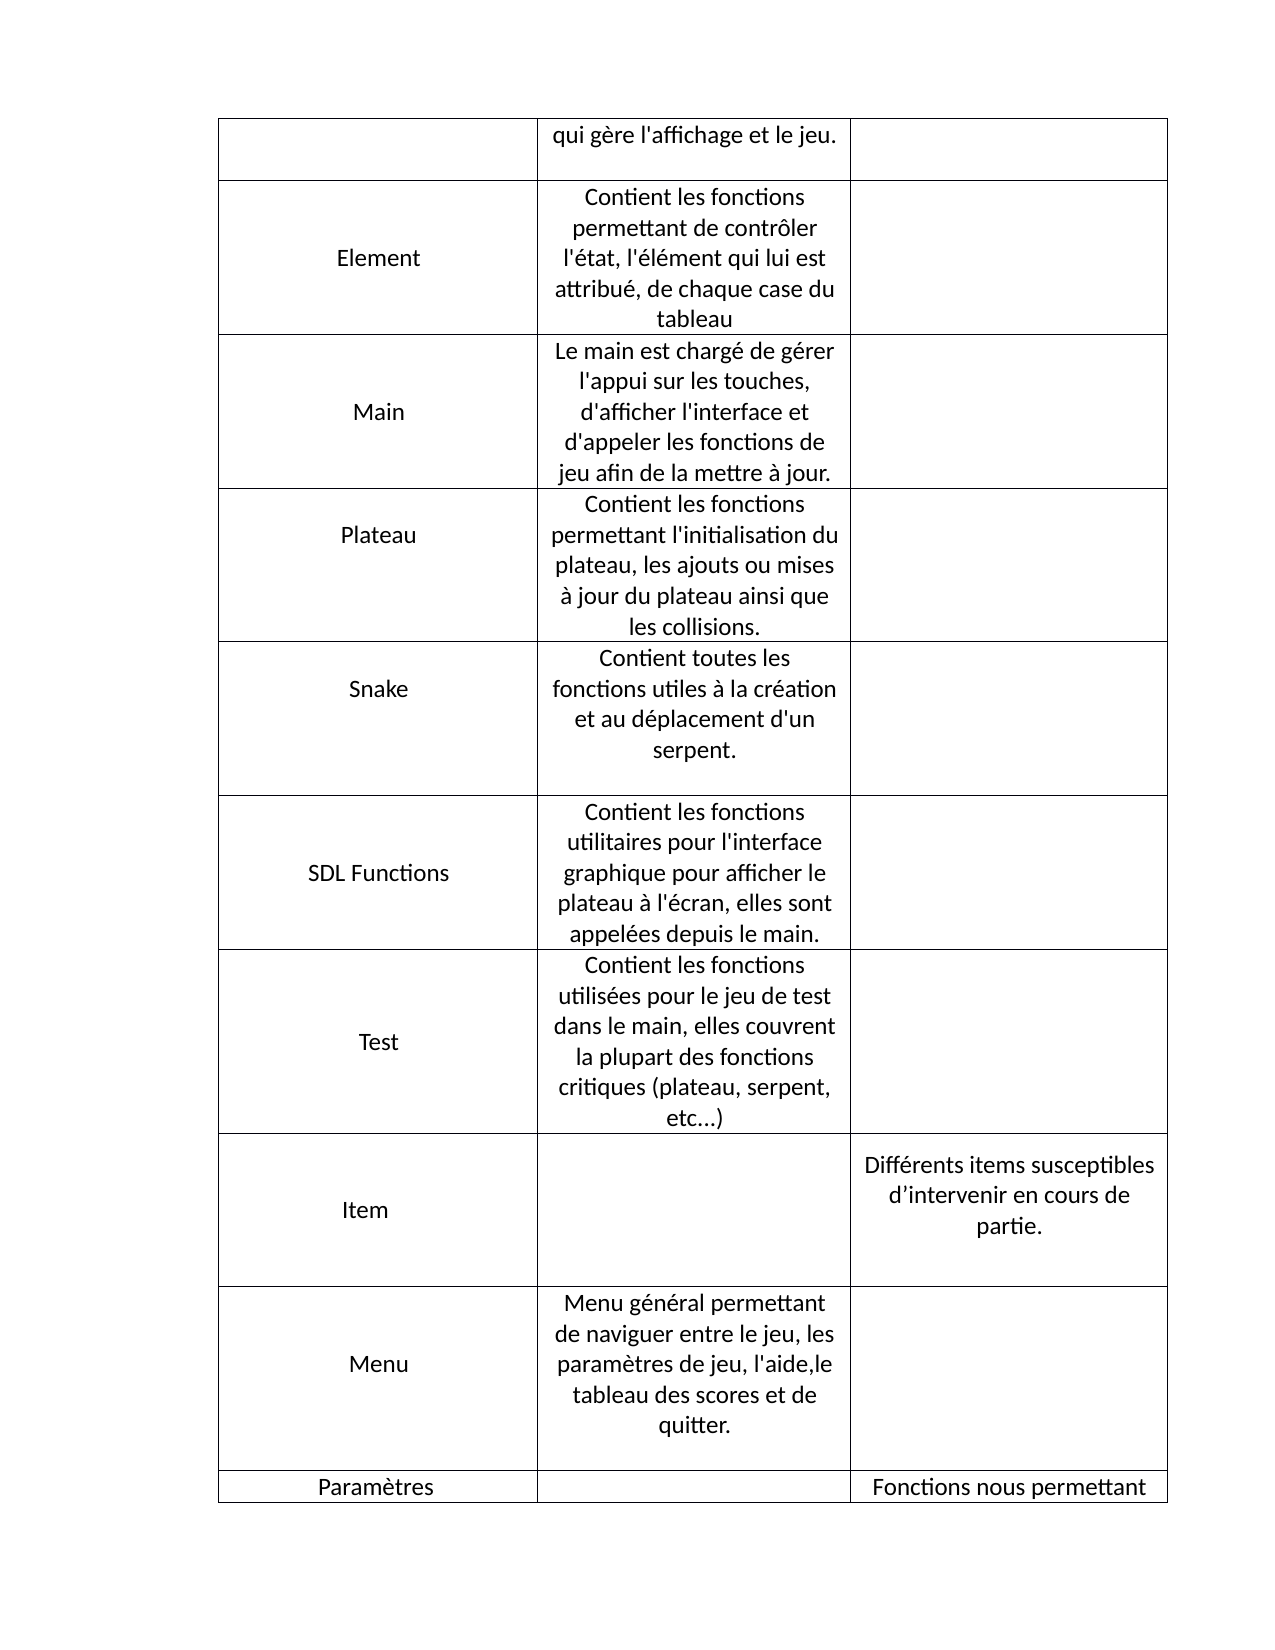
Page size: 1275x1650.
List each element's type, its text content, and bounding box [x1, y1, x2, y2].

table_cell Contient les fonctions utilisées pour le jeu de test dans le main, elles couvrent la plupart des fonctions critiques (plateau, serpent, etc...) [538, 950, 850, 1133]
table_cell Element [219, 181, 537, 334]
table_cell [851, 1287, 1167, 1470]
table_cell Paramètres [219, 1471, 537, 1502]
table_cell [851, 642, 1167, 795]
table_cell Contient les fonctions permettant l'initialisation du plateau, les ajouts ou mises à jour du plateau ainsi que les collisions. [538, 489, 850, 641]
table_cell Plateau [219, 489, 537, 641]
table_cell Menu [219, 1287, 537, 1470]
table_cell [851, 489, 1167, 641]
table_cell Test [219, 950, 537, 1133]
table_cell [851, 119, 1167, 180]
table_cell Menu général permettant de naviguer entre le jeu, les paramètres de jeu, l'aide,le tableau des scores et de quitter. [538, 1287, 850, 1470]
table_cell [851, 181, 1167, 334]
table_cell Contient les fonctions utilitaires pour l'interface graphique pour afficher le plateau à l'écran, elles sont appelées depuis le main. [538, 796, 850, 948]
table_cell Différents items susceptibles d’intervenir en cours de partie. [851, 1134, 1167, 1286]
table_cell Main [219, 335, 537, 487]
table_cell [851, 950, 1167, 1133]
table_cell Snake [219, 642, 537, 795]
table_cell Fonctions nous permettant [851, 1471, 1167, 1502]
table_cell Contient les fonctions permettant de contrôler l'état, l'élément qui lui est attribué, de chaque case du tableau [538, 181, 850, 334]
table_cell Le main est chargé de gérer l'appui sur les touches, d'afficher l'interface et d'appeler les fonctions de jeu afin de la mettre à jour. [538, 335, 850, 487]
table_cell [538, 1134, 850, 1286]
table_cell [851, 796, 1167, 948]
table_cell [538, 1471, 850, 1502]
table_cell qui gère l'affichage et le jeu. [538, 119, 850, 180]
table_cell SDL Functions [219, 796, 537, 948]
table_cell [851, 335, 1167, 487]
table_cell Contient toutes les fonctions utiles à la création et au déplacement d'un serpent. [538, 642, 850, 795]
table_cell [219, 119, 537, 180]
table_cell Item [219, 1134, 537, 1286]
